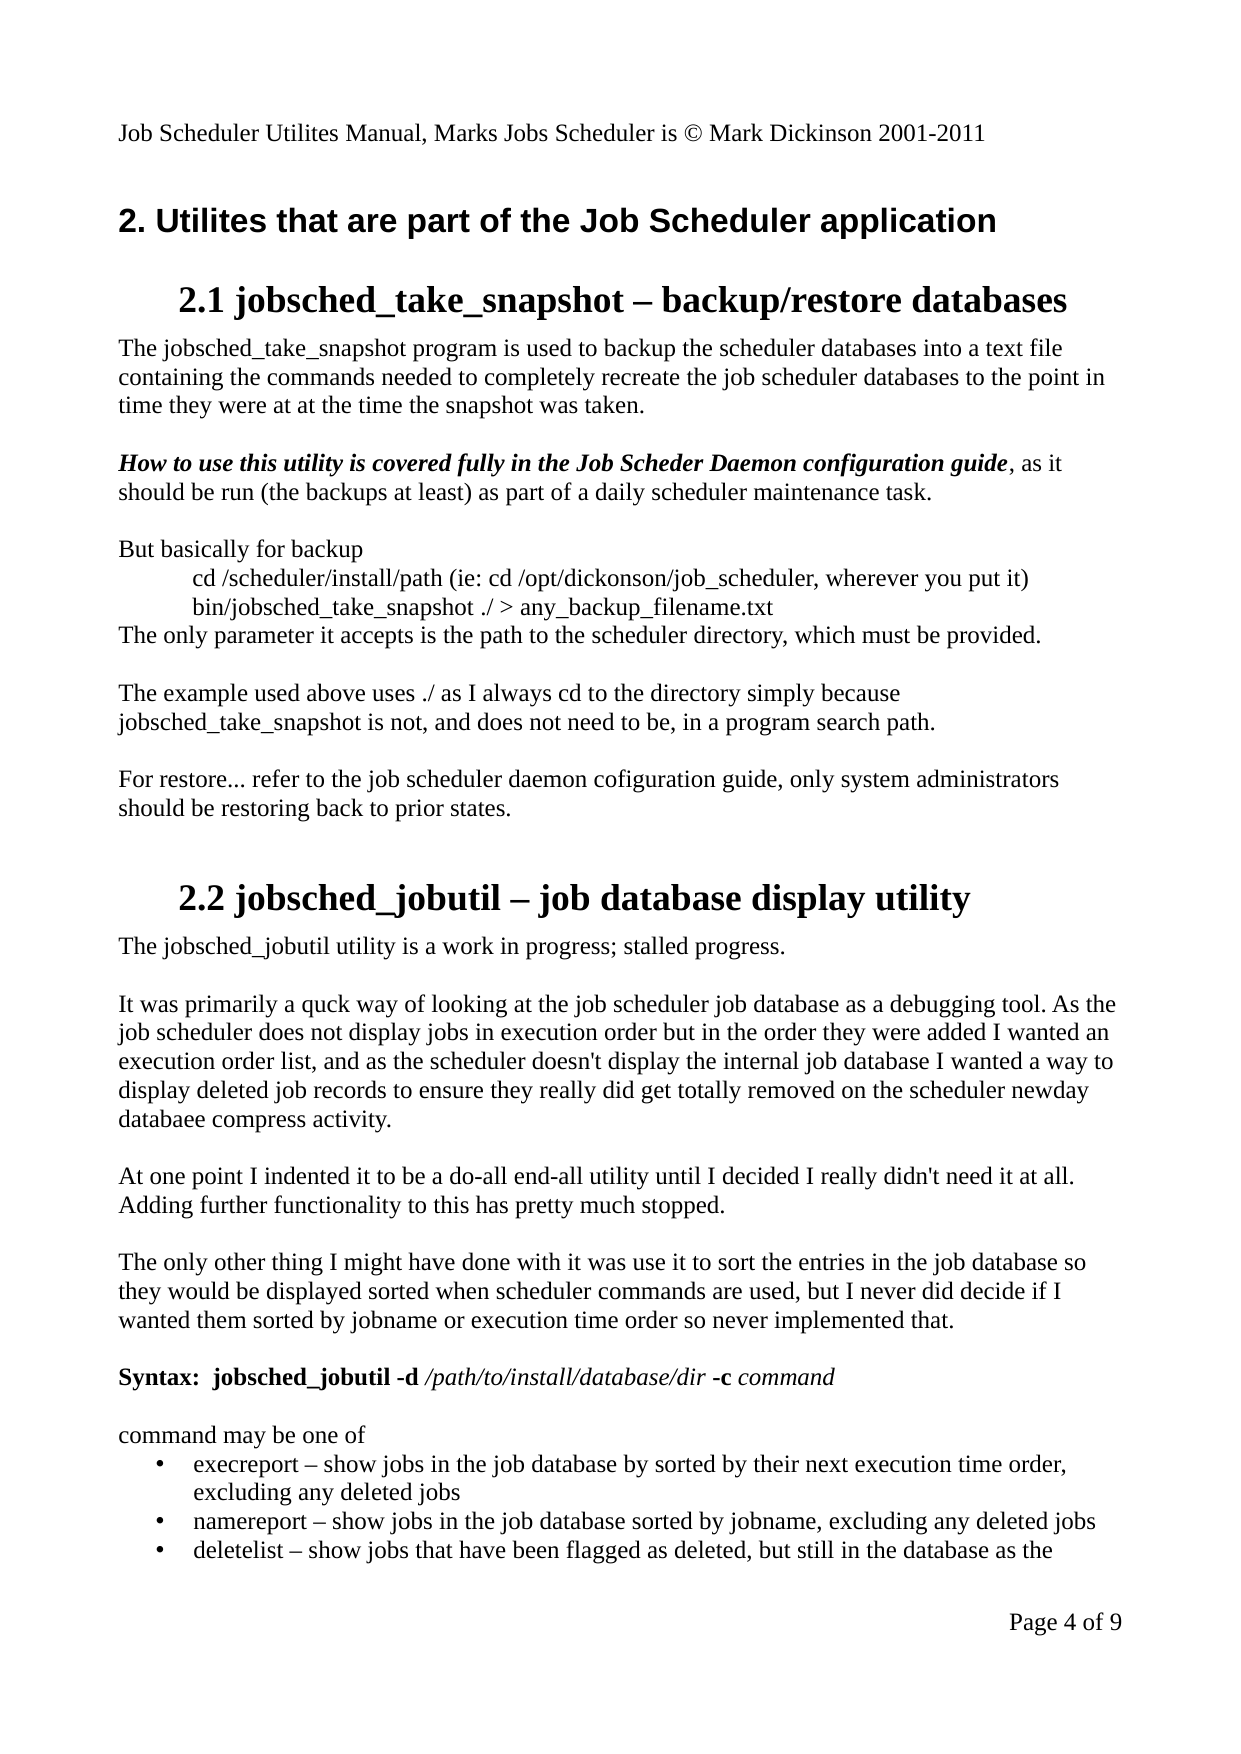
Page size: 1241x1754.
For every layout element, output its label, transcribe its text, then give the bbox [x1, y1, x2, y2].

subtitle 2.2 jobsched_jobutil – job database display utility [118, 876, 1122, 919]
text The only parameter it accepts is the path to the scheduler directory, which must be provided. [118, 621, 1122, 649]
text But basically for backup [118, 534, 1122, 563]
list execreport – show jobs in the job database by sorted by their next execution time order, excluding any deleted jobs [156, 1449, 1122, 1506]
text The example used above uses ./ as I always cd to the directory simply because jobsched_take_snapshot is not, and does not need to be, in a program search path. [118, 678, 1122, 736]
text cd /scheduler/install/path (ie: cd /opt/dickonson/job_scheduler, wherever you put it) [192, 563, 1122, 592]
subtitle 2.1 jobsched_take_snapshot – backup/restore databases [118, 277, 1122, 321]
text The jobsched_jobutil utility is a work in progress; stalled progress. [118, 931, 1122, 960]
text At one point I indented it to be a do-all end-all utility until I decided I really didn't need it at all. Adding further functionality to this has pretty much stopped. [118, 1161, 1122, 1219]
list namereport – show jobs in the job database sorted by jobname, excluding any deleted jobs [156, 1506, 1122, 1535]
text The only other thing I might have done with it was use it to sort the entries in the job database so they would be displayed sorted when scheduler commands are used, but I never did decide if I wanted them sorted by jobname or execution time order so never implemented that. [118, 1247, 1122, 1334]
text It was primarily a quck way of looking at the job scheduler job database as a debugging tool. As the job scheduler does not display jobs in execution order but in the order they were added I wanted an execution order list, and as the scheduler doesn't display the internal job database I wanted a way to display deleted job records to ensure they really did get totally removed on the scheduler newday databaee compress activity. [118, 989, 1122, 1132]
text The jobsched_take_snapshot program is used to backup the scheduler databases into a text file containing the commands needed to completely recreate the job scheduler databases to the point in time they were at at the time the snapshot was taken. [118, 333, 1122, 419]
text command may be one of [118, 1420, 1122, 1449]
subtitle 2. Utilites that are part of the Job Scheduler application [118, 201, 1122, 240]
text How to use this utility is covered fully in the Job Scheder Daemon configuration guide, as it should be run (the backups at least) as part of a daily scheduler maintenance task. [118, 448, 1122, 506]
list deletelist – show jobs that have been flagged as deleted, but still in the database as the [156, 1535, 1122, 1564]
text For restore... refer to the job scheduler daemon cofiguration guide, only system administrators should be restoring back to prior states. [118, 764, 1122, 822]
text Syntax: jobsched_jobutil -d /path/to/install/database/dir -c command [118, 1362, 1122, 1391]
text bin/jobsched_take_snapshot ./ > any_backup_filename.txt [192, 592, 1122, 621]
